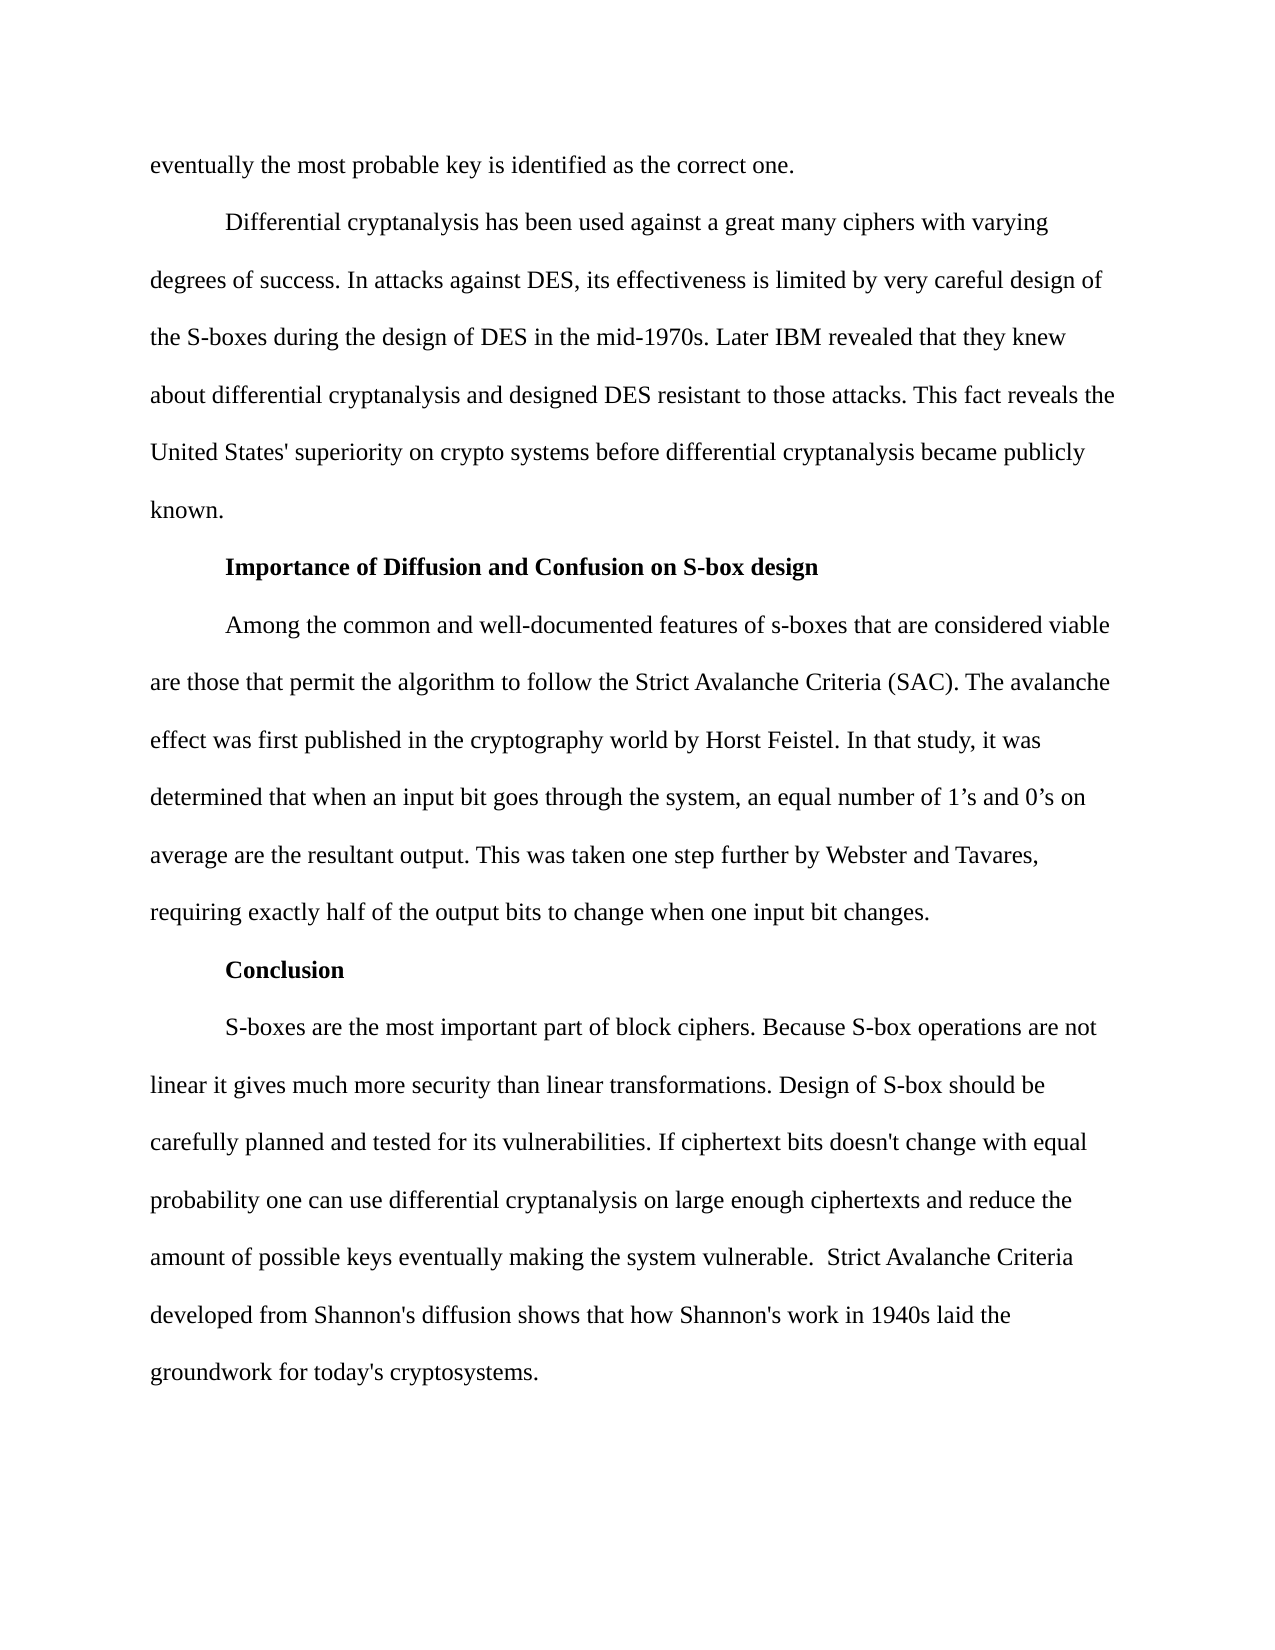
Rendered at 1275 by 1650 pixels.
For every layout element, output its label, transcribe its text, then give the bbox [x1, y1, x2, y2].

text eventually the most probable key is identified as the correct one. [150, 150, 1125, 179]
text S-boxes are the most important part of block ciphers. Because S-box operations are not linear it gives much more security than linear transformations. Design of S-box should be carefully planned and tested for its vulnerabilities. If ciphertext bits doesn't change with equal probability one can use differential cryptanalysis on large enough ciphertexts and reduce the amount of possible keys eventually making the system vulnerable. Strict Avalanche Criteria developed from Shannon's diffusion shows that how Shannon's work in 1940s laid the groundwork for today's cryptosystems. [150, 1012, 1125, 1386]
text Differential cryptanalysis has been used against a great many ciphers with varying degrees of success. In attacks against DES, its effectiveness is limited by very careful design of the S-boxes during the design of DES in the mid-1970s. Later IBM revealed that they knew about differential cryptanalysis and designed DES resistant to those attacks. This fact reveals the United States' superiority on crypto systems before differential cryptanalysis became publicly known. [150, 207, 1125, 524]
text Among the common and well-documented features of s-boxes that are considered viable are those that permit the algorithm to follow the Strict Avalanche Criteria (SAC). The avalanche effect was first published in the cryptography world by Horst Feistel. In that study, it was determined that when an input bit goes through the system, an equal number of 1’s and 0’s on average are the resultant output. This was taken one step further by Webster and Tavares, requiring exactly half of the output bits to change when one input bit changes. [150, 610, 1125, 926]
text Importance of Diffusion and Confusion on S-box design [150, 552, 1125, 581]
text Conclusion [150, 955, 1125, 984]
